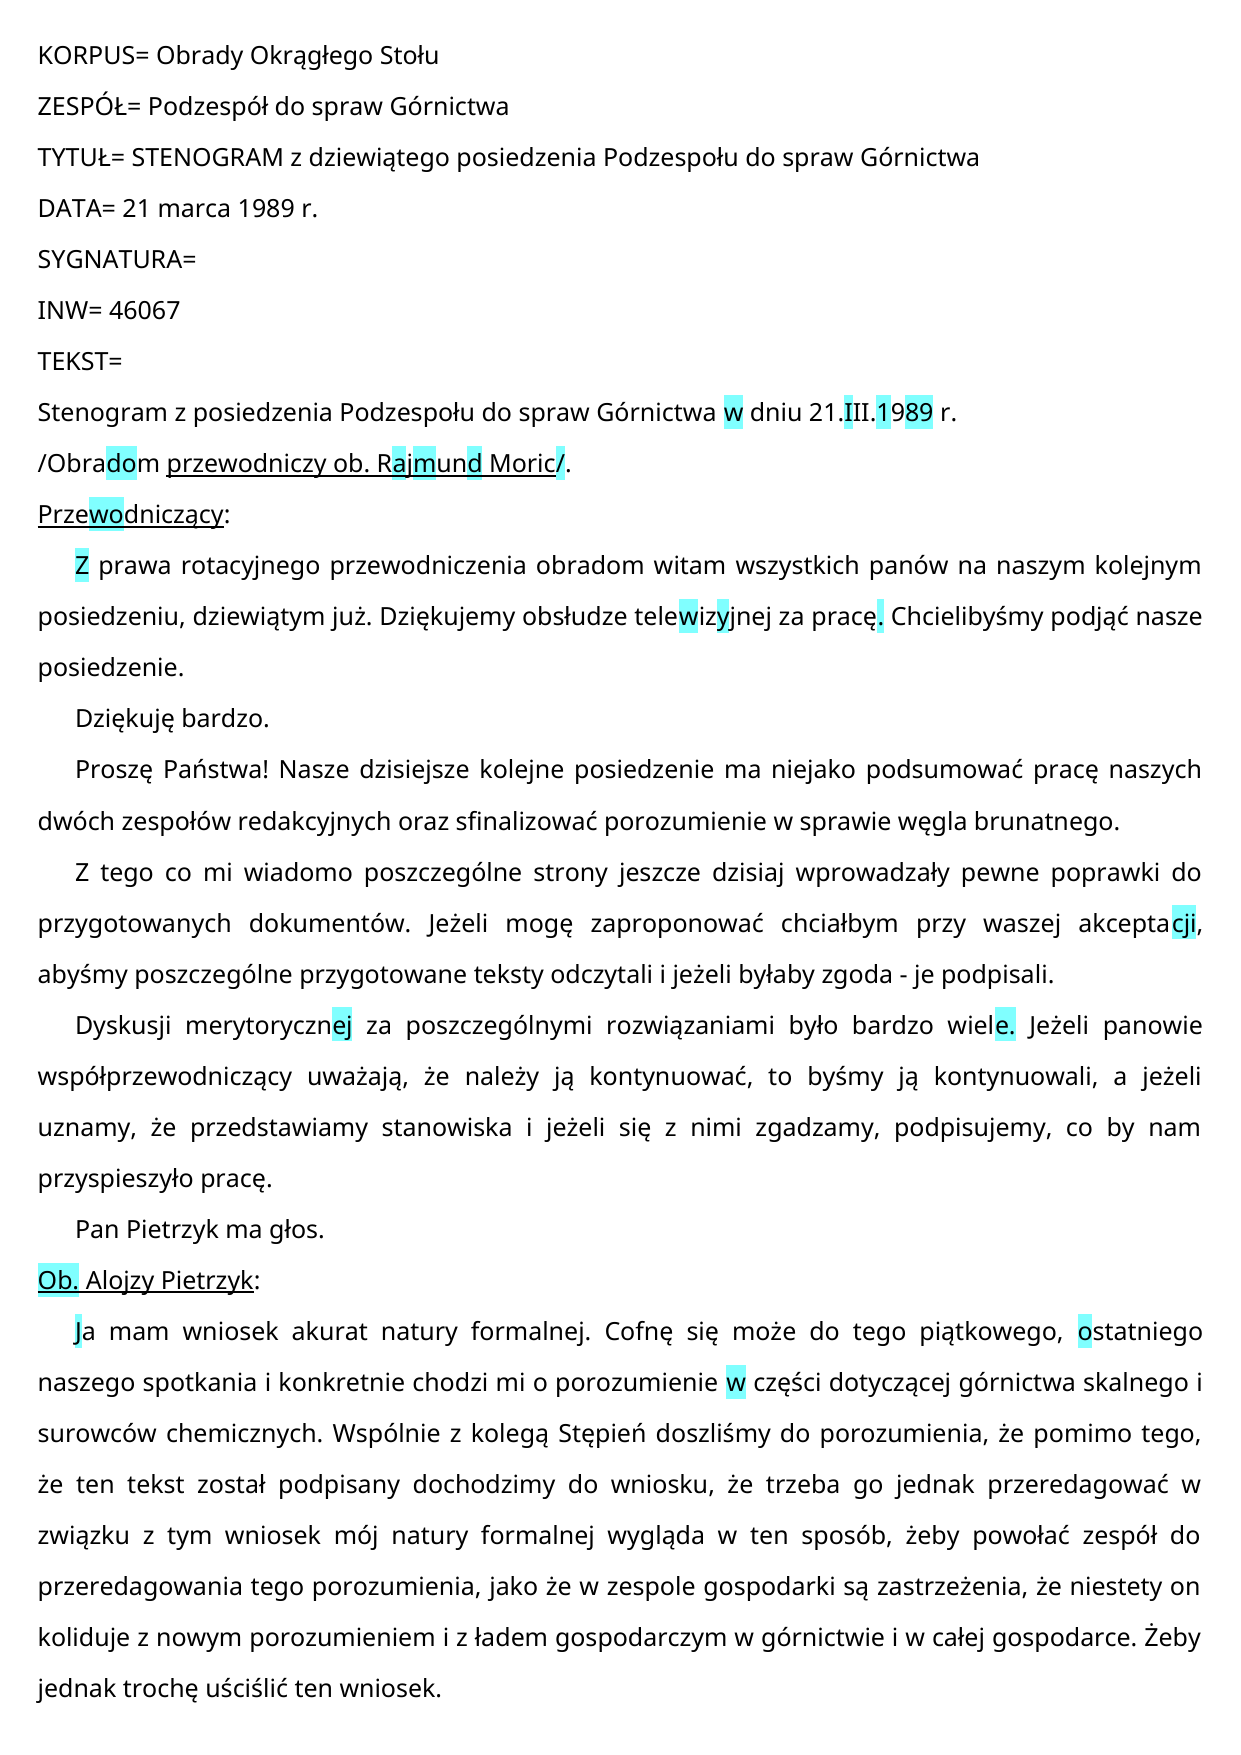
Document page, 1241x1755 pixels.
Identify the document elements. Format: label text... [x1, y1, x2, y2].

text Ob. Alojzy Pietrzyk: [37, 1262, 1203, 1297]
text Z tego co mi wiadomo poszczególne strony jeszcze dzisiaj wprowadzały pewne poprawki do przygotowanych dokumentów. Jeżeli mogę zaproponować chciałbym przy waszej akceptacji, abyśmy poszczególne przygotowane teksty odczytali i jeżeli byłaby zgoda - je podpisali. [37, 854, 1203, 990]
text Proszę Państwa! Nasze dzisiejsze kolejne posiedzenie ma niejako podsumować pracę naszych dwóch zespołów redakcyjnych oraz sfinalizować porozumienie w sprawie węgla brunatnego. [37, 752, 1203, 837]
text Ja mam wniosek akurat natury formalnej. Cofnę się może do tego piątkowego, ostatniego naszego spotkania i konkretnie chodzi mi o porozumienie w części dotyczącej górnictwa skalnego i surowców chemicznych. Wspólnie z kolegą Stępień doszliśmy do porozumienia, że pomimo tego, że ten tekst został podpisany dochodzimy do wniosku, że trzeba go jednak przeredagować w związku z tym wniosek mój natury formalnej wygląda w ten sposób, żeby powołać zespół do przeredagowania tego porozumienia, jako że w zespole gospodarki są zastrzeżenia, że niestety on koliduje z nowym porozumieniem i z ładem gospodarczym w górnictwie i w całej gospodarce. Żeby jednak trochę uściślić ten wniosek. [37, 1313, 1203, 1705]
text Pan Pietrzyk ma głos. [37, 1211, 1203, 1246]
text Przewodniczący: [37, 497, 1203, 531]
text SYGNATURA= [37, 242, 1203, 276]
text Dziękuję bardzo. [37, 701, 1203, 735]
text TEKST= [37, 344, 1203, 378]
text DATA= 21 marca 1989 r. [37, 191, 1203, 225]
text KORPUS= Obrady Okrągłego Stołu [37, 37, 1203, 72]
text ZESPÓŁ= Podzespół do spraw Górnictwa [37, 88, 1203, 123]
text INW= 46067 [37, 293, 1203, 327]
text Dyskusji merytorycznej za poszczególnymi rozwiązaniami było bardzo wiele. Jeżeli panowie współprzewodniczący uważają, że należy ją kontynuować, to byśmy ją kontynuowali, a jeżeli uznamy, że przedstawiamy stanowiska i jeżeli się z nimi zgadzamy, podpisujemy, co by nam przyspieszyło pracę. [37, 1007, 1203, 1194]
text Stenogram z posiedzenia Podzespołu do spraw Górnictwa w dniu 21.III.1989 r. [37, 395, 1203, 429]
text /Obradom przewodniczy ob. Rajmund Moric/. [37, 446, 1203, 480]
text TYTUŁ= STENOGRAM z dziewiątego posiedzenia Podzespołu do spraw Górnictwa [37, 139, 1203, 174]
text Z prawa rotacyjnego przewodniczenia obradom witam wszystkich panów na naszym kolejnym posiedzeniu, dziewiątym już. Dziękujemy obsłudze telewizyjnej za pracę. Chcielibyśmy podjąć nasze posiedzenie. [37, 548, 1203, 684]
